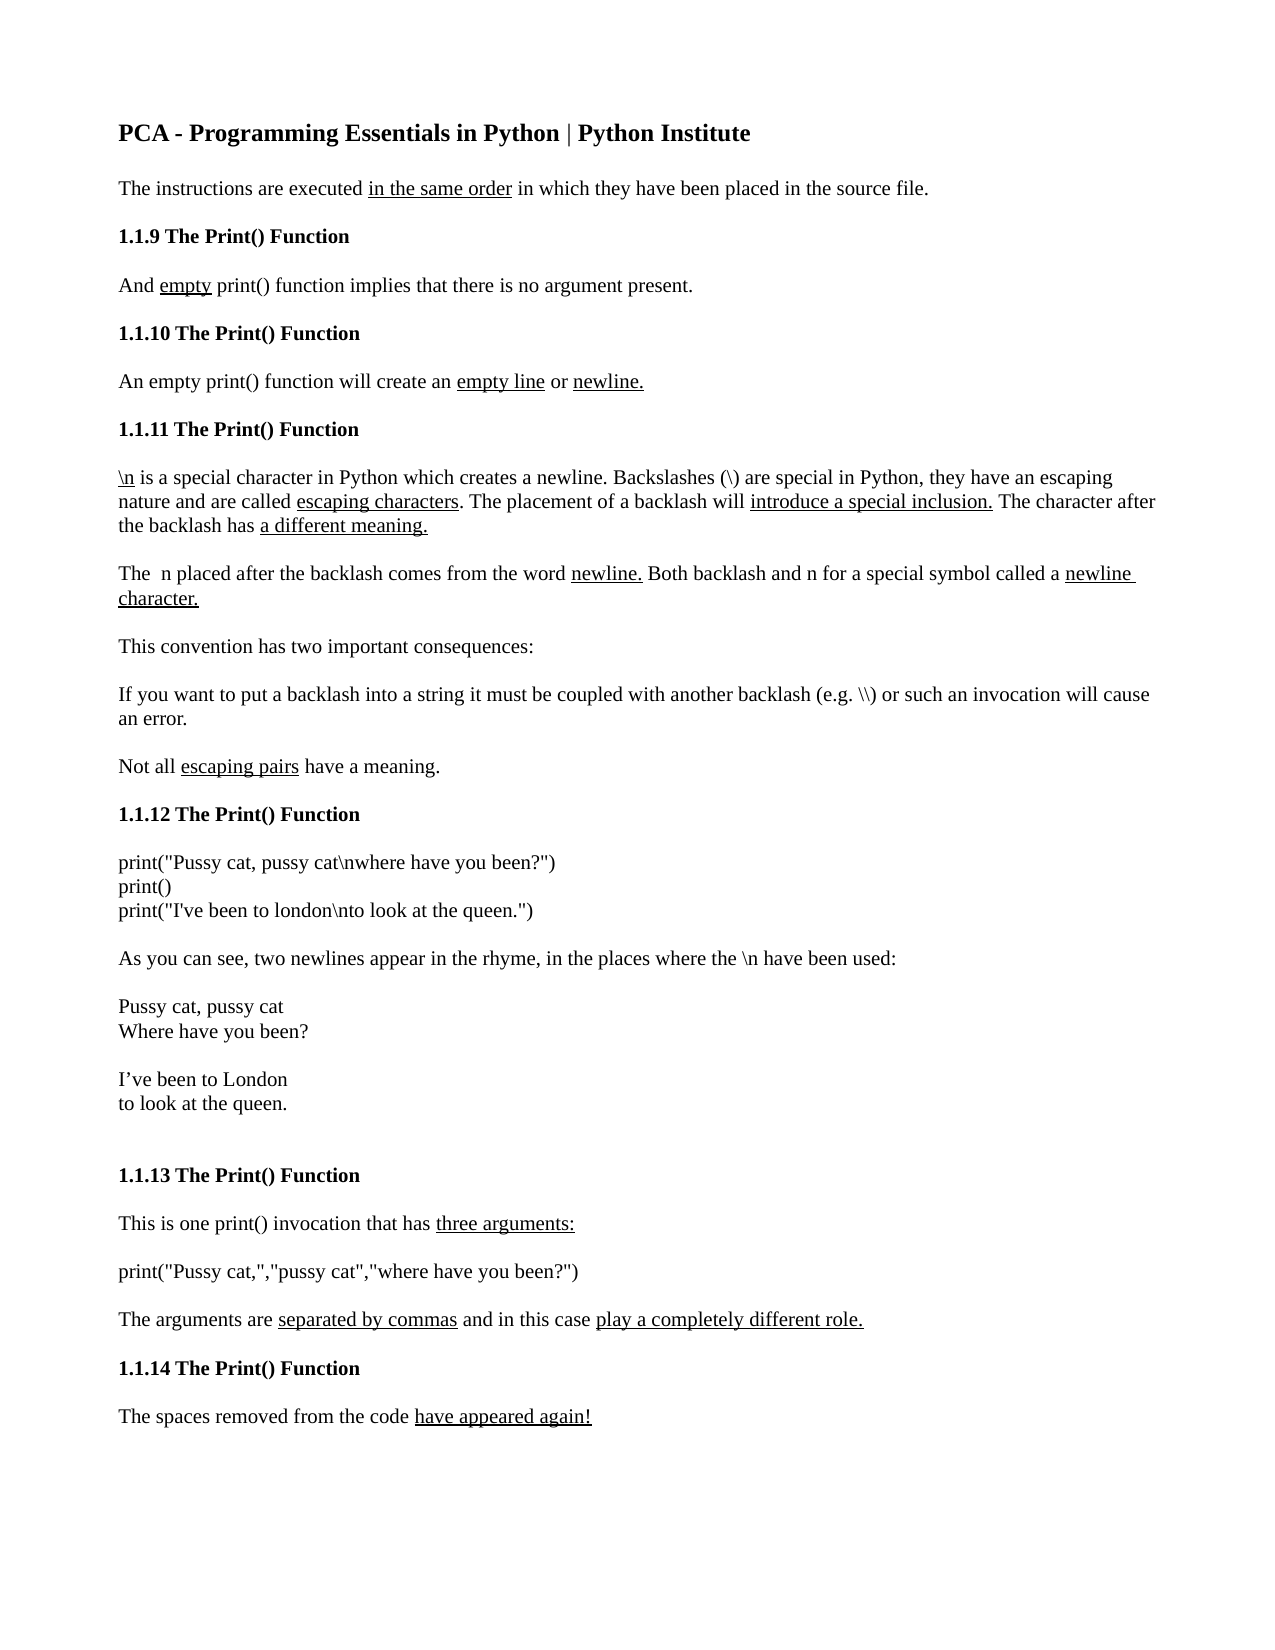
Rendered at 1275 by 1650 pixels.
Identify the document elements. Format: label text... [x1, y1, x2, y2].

text The n placed after the backlash comes from the word newline. Both backlash and n for a special symbol called a newline character. [118, 561, 1157, 609]
text print("I've been to london\nto look at the queen.") [118, 898, 1157, 922]
text The spaces removed from the code have appeared again! [118, 1403, 1157, 1428]
text print() [118, 874, 1157, 898]
text \n is a special character in Python which creates a newline. Backslashes (\) are special in Python, they have an escaping nature and are called escaping characters. The placement of a backlash will introduce a special inclusion. The character after the backlash has a different meaning. [118, 465, 1157, 537]
text If you want to put a backlash into a string it must be coupled with another backlash (e.g. \\) or such an invocation will cause an error. [118, 682, 1157, 730]
text to look at the queen. [118, 1091, 1157, 1115]
text 1.1.14 The Print() Function [118, 1355, 1157, 1379]
text This is one print() invocation that has three arguments: [118, 1211, 1157, 1235]
text 1.1.9 The Print() Function [118, 224, 1157, 248]
text As you can see, two newlines appear in the rhyme, in the places where the \n have been used: [118, 946, 1157, 970]
text print("Pussy cat, pussy cat\nwhere have you been?") [118, 850, 1157, 874]
text 1.1.13 The Print() Function [118, 1163, 1157, 1187]
text And empty print() function implies that there is no argument present. [118, 273, 1157, 297]
text Pussy cat, pussy cat [118, 994, 1157, 1018]
text Where have you been? [118, 1018, 1157, 1043]
text print("Pussy cat,","pussy cat","where have you been?") [118, 1259, 1157, 1283]
text An empty print() function will create an empty line or newline. [118, 369, 1157, 393]
text The instructions are executed in the same order in which they have been placed in the source file. [118, 176, 1157, 200]
text The arguments are separated by commas and in this case play a completely different role. [118, 1307, 1157, 1331]
text This convention has two important consequences: [118, 633, 1157, 658]
text Not all escaping pairs have a meaning. [118, 754, 1157, 778]
text I’ve been to London [118, 1067, 1157, 1091]
text 1.1.12 The Print() Function [118, 802, 1157, 826]
text 1.1.11 The Print() Function [118, 417, 1157, 441]
text 1.1.10 The Print() Function [118, 321, 1157, 345]
